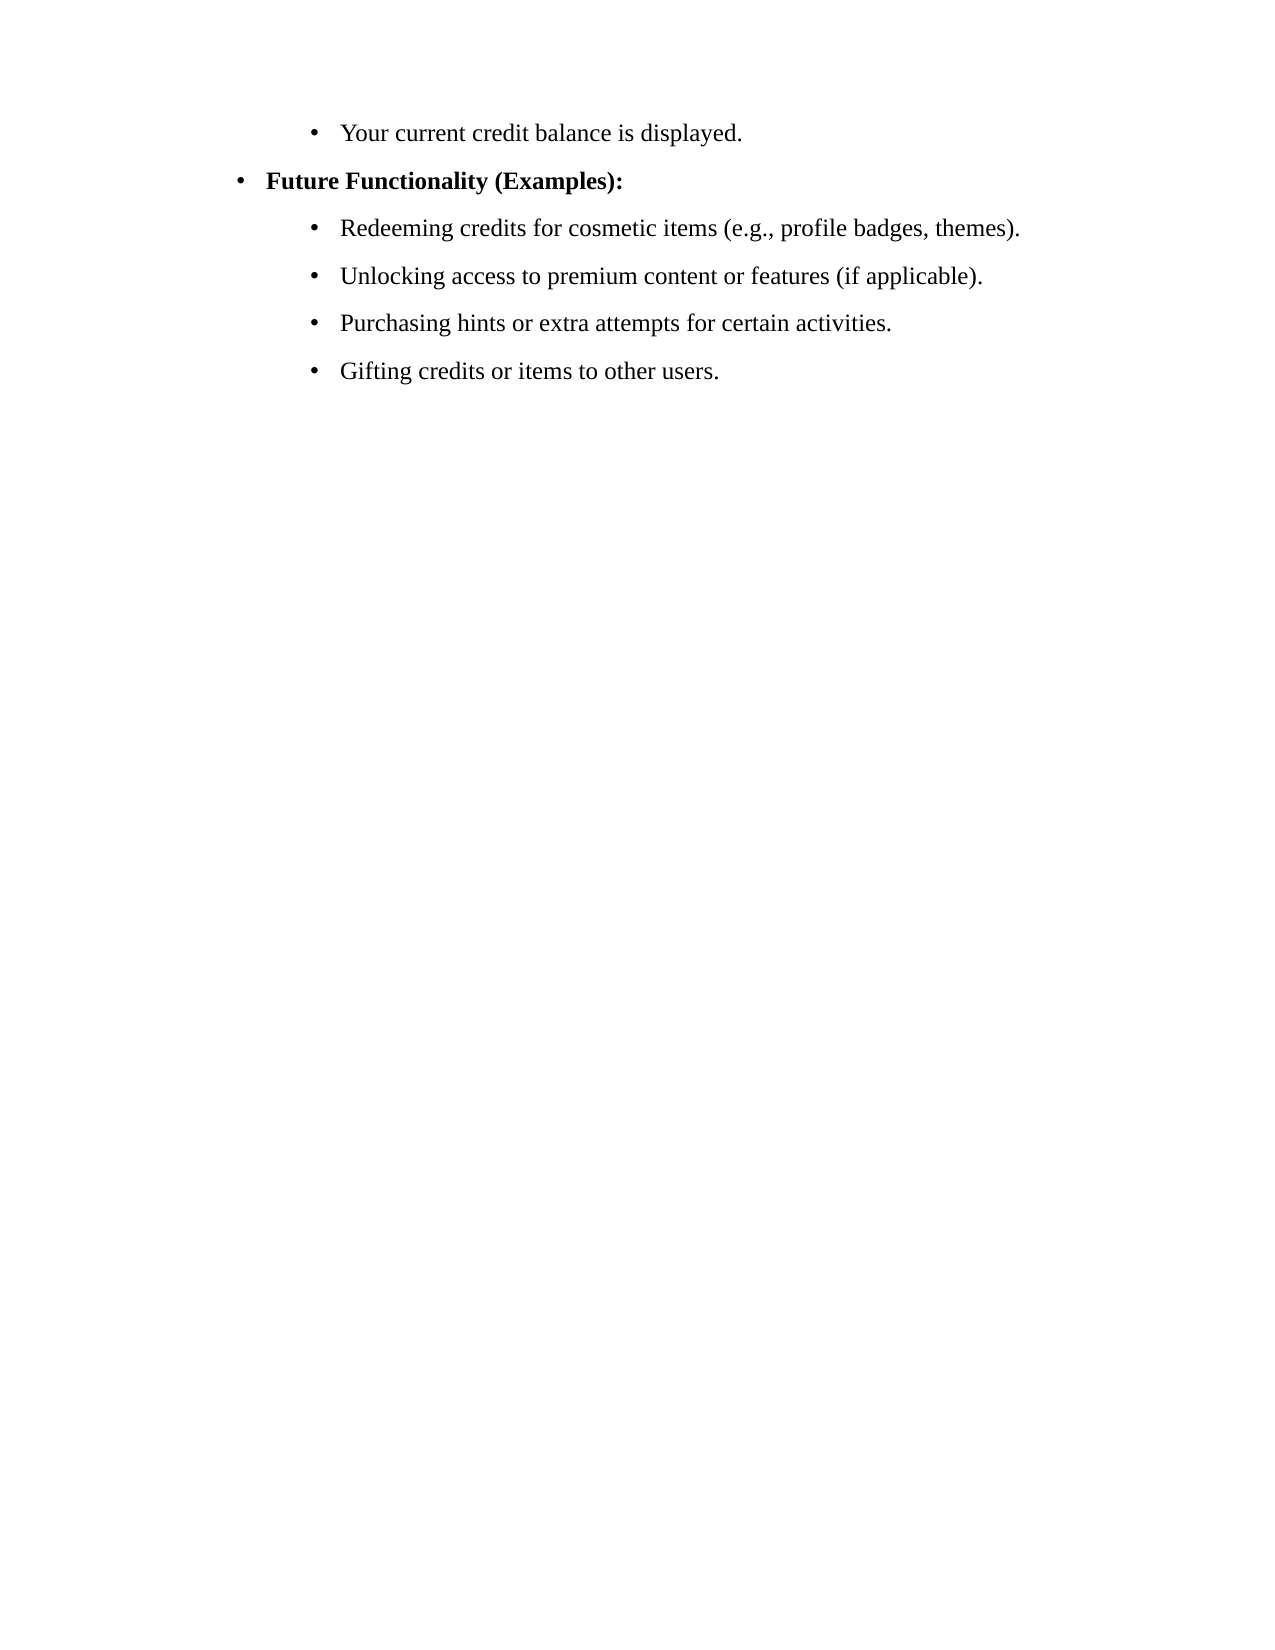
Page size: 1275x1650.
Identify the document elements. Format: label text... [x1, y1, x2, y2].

list Future Functionality (Examples): [236, 166, 1157, 194]
list Purchasing hints or extra attempts for certain activities. [310, 308, 1157, 337]
list Unlocking access to premium content or features (if applicable). [310, 261, 1157, 290]
list Your current credit balance is displayed. [310, 118, 1157, 147]
list Redeeming credits for cosmetic items (e.g., profile badges, themes). [310, 213, 1157, 242]
list Gifting credits or items to other users. [310, 356, 1157, 385]
